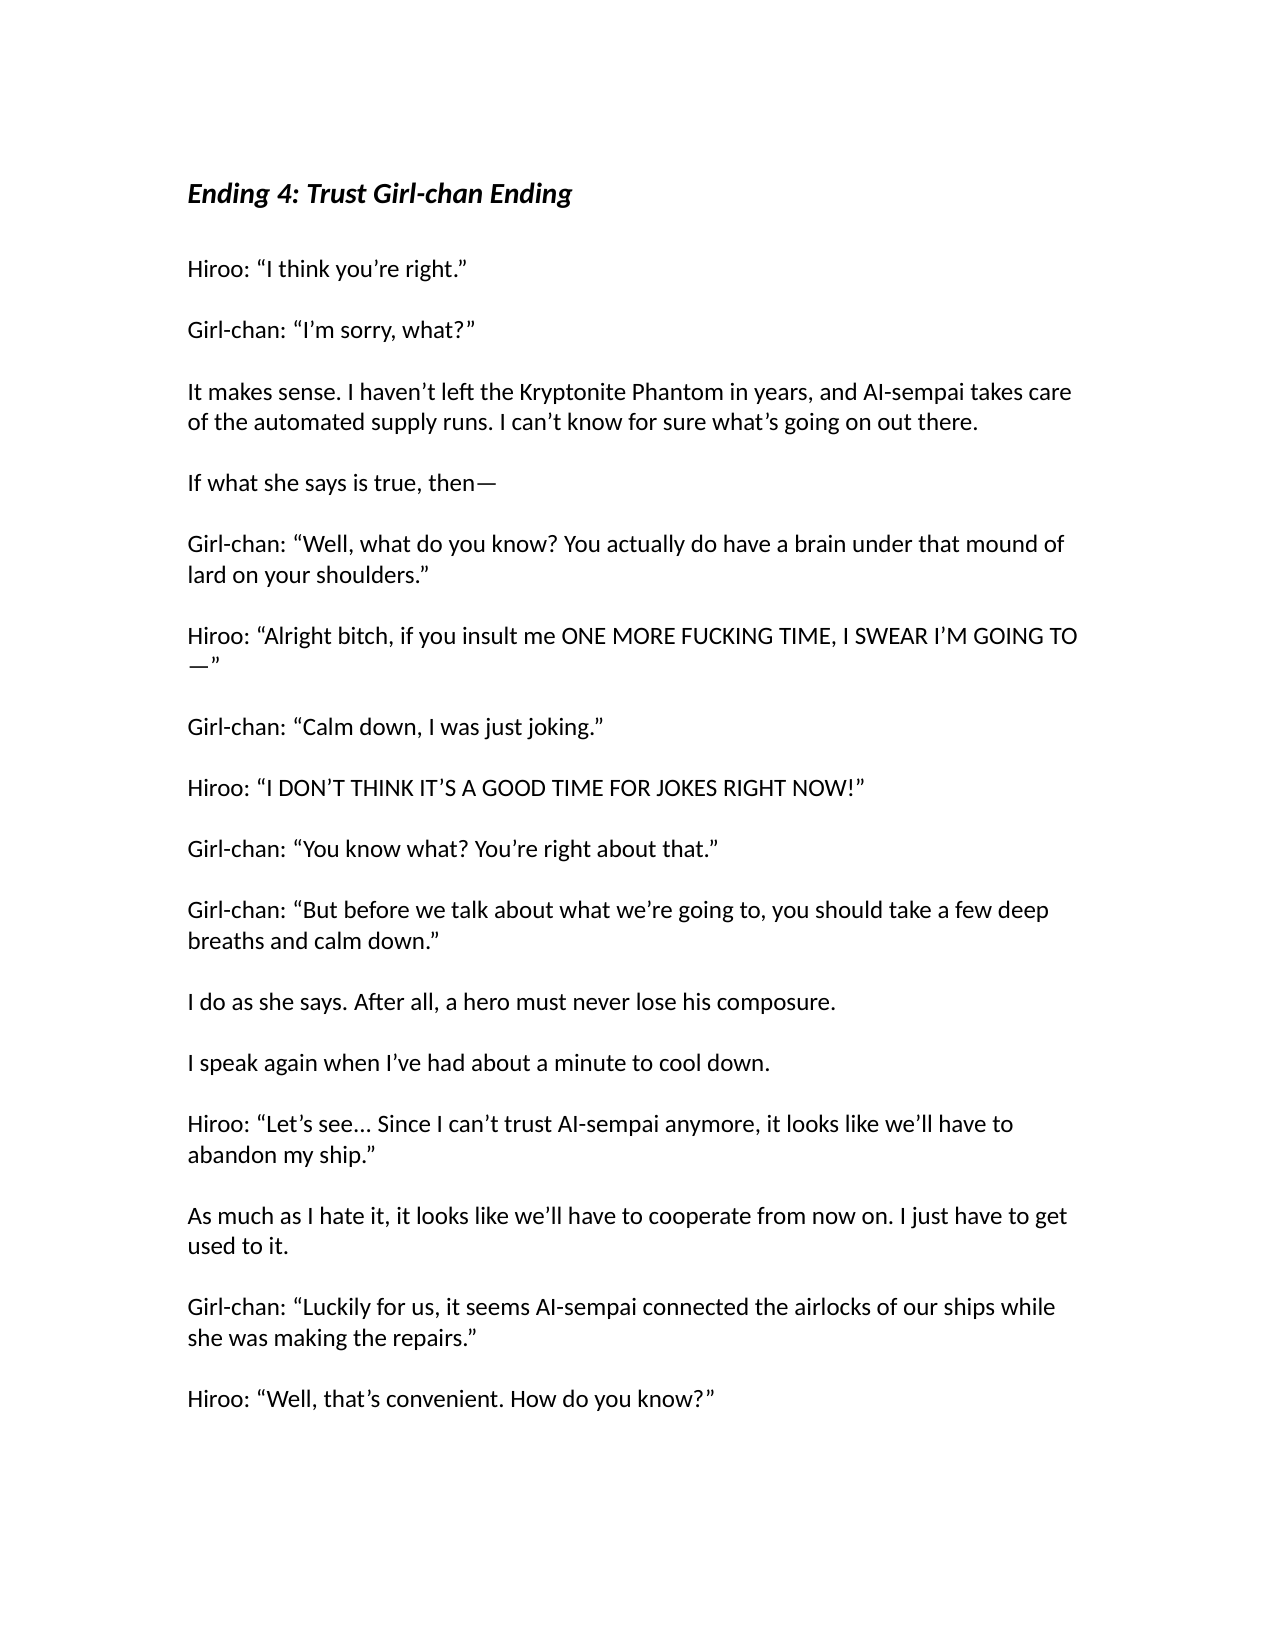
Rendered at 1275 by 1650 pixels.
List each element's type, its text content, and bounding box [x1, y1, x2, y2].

text I do as she says. After all, a hero must never lose his composure. [187, 986, 1087, 1017]
text Hiroo: “Alright bitch, if you insult me ONE MORE FUCKING TIME, I SWEAR I’M GOING TO—” [187, 620, 1087, 681]
text Girl-chan: “Well, what do you know? You actually do have a brain under that mound of lard on your shoulders.” [187, 528, 1087, 589]
text I speak again when I’ve had about a minute to cool down. [187, 1047, 1087, 1078]
text Girl-chan: “Calm down, I was just joking.” [187, 711, 1087, 742]
text Hiroo: “Well, that’s convenient. How do you know?” [187, 1383, 1087, 1413]
text Hiroo: “Let’s see... Since I can’t trust AI-sempai anymore, it looks like we’ll have to abandon my ship.” [187, 1108, 1087, 1169]
text Girl-chan: “I’m sorry, what?” [187, 315, 1087, 345]
text It makes sense. I haven’t left the Kryptonite Phantom in years, and AI-sempai takes care of the automated supply runs. I can’t know for sure what’s going on out there. [187, 376, 1087, 437]
subtitle Ending 4: Trust Girl-chan Ending [187, 175, 1087, 211]
text Girl-chan: “You know what? You’re right about that.” [187, 833, 1087, 864]
text Hiroo: “I think you’re right.” [187, 254, 1087, 284]
text Hiroo: “I DON’T THINK IT’S A GOOD TIME FOR JOKES RIGHT NOW!” [187, 772, 1087, 803]
text As much as I hate it, it looks like we’ll have to cooperate from now on. I just have to get used to it. [187, 1200, 1087, 1261]
text If what she says is true, then— [187, 467, 1087, 498]
text Girl-chan: “But before we talk about what we’re going to, you should take a few deep breaths and calm down.” [187, 894, 1087, 956]
text Girl-chan: “Luckily for us, it seems AI-sempai connected the airlocks of our ships while she was making the repairs.” [187, 1291, 1087, 1352]
